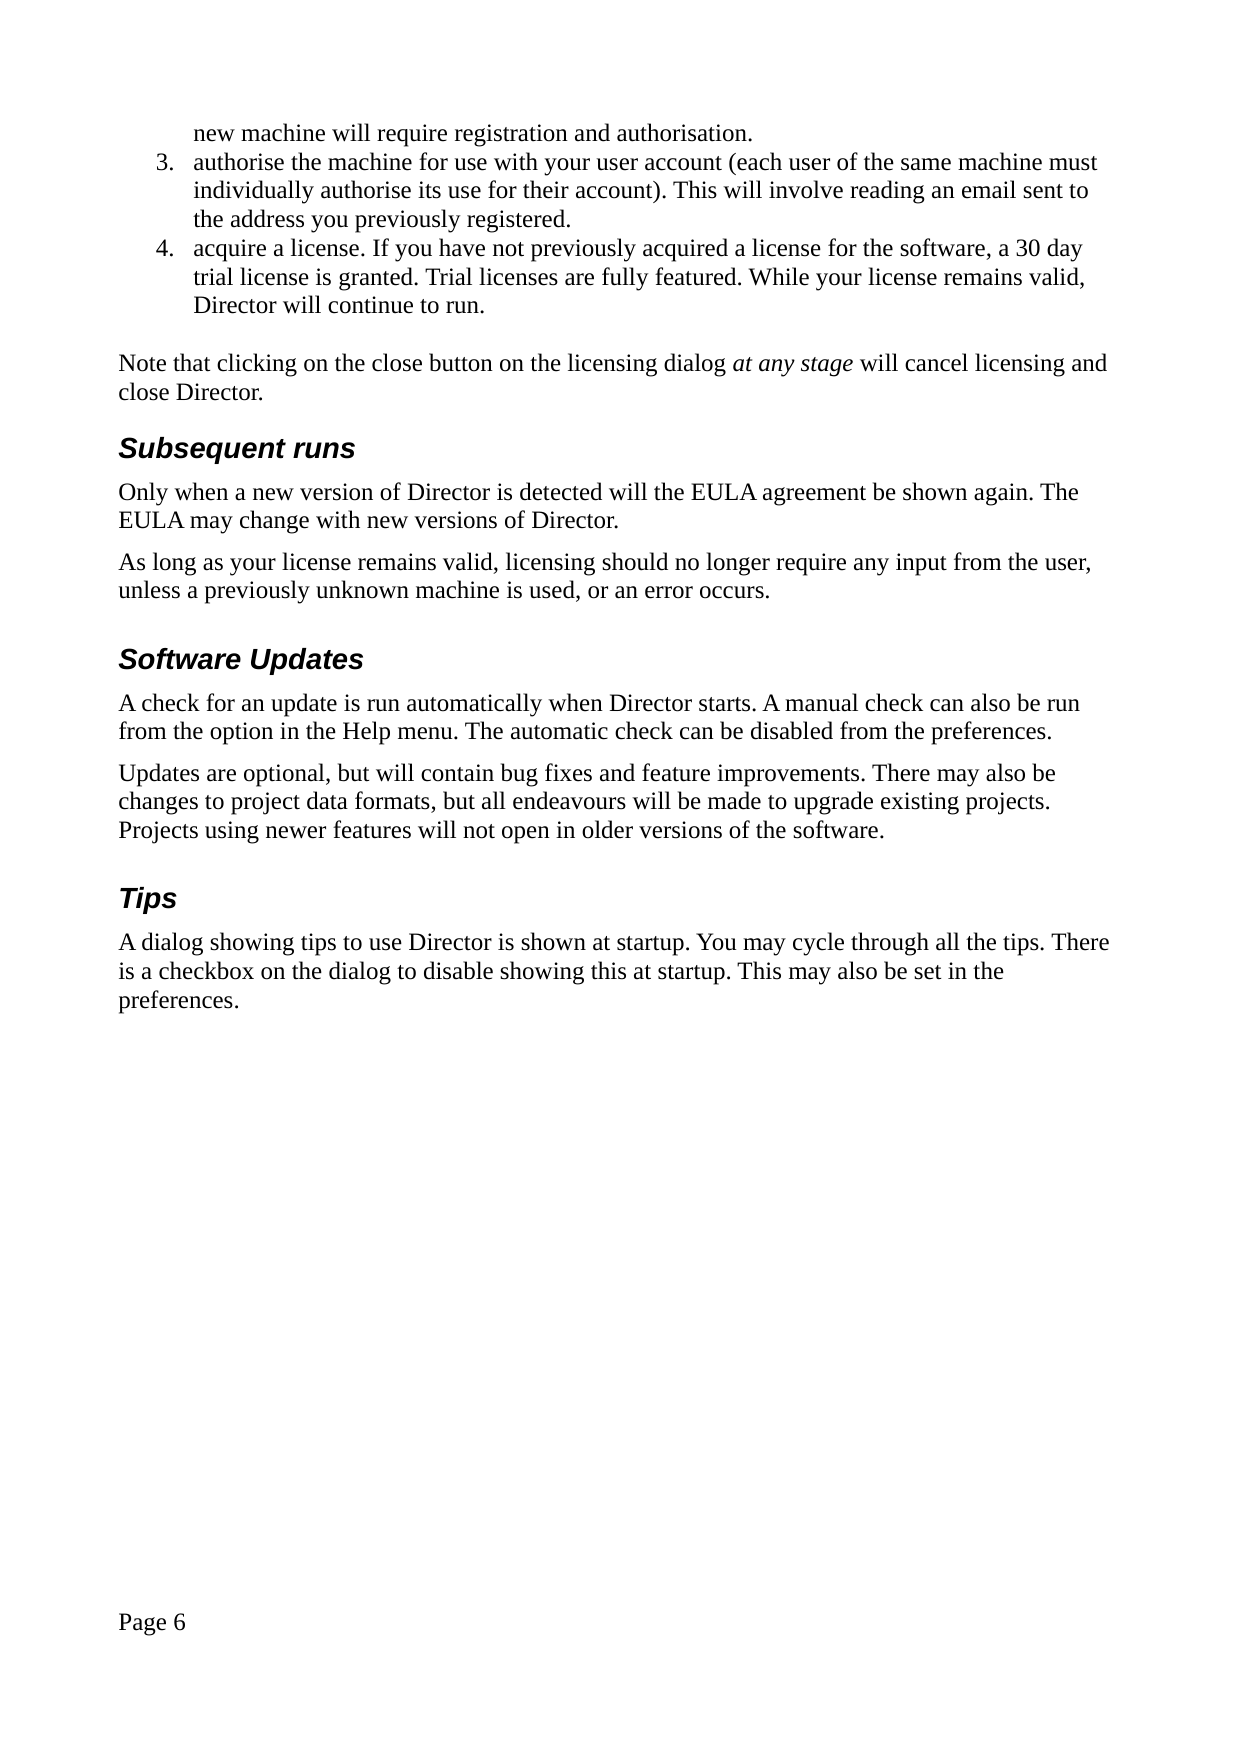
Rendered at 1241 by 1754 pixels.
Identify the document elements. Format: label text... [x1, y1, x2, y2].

list new machine will require registration and authorisation. [156, 118, 1122, 147]
list authorise the machine for use with your user account (each user of the same machine must individually authorise its use for their account). This will involve reading an email sent to the address you previously registered. [156, 147, 1122, 233]
text Updates are optional, but will contain bug fixes and feature improvements. There may also be changes to project data formats, but all endeavours will be made to upgrade existing projects. Projects using newer features will not open in older versions of the software. [118, 758, 1122, 844]
text Note that clicking on the close button on the licensing dialog at any stage will cancel licensing and close Director. [118, 348, 1122, 406]
text As long as your license remains valid, licensing should no longer require any input from the user, unless a previously unknown machine is used, or an error occurs. [118, 547, 1122, 604]
text A check for an update is run automatically when Director starts. A manual check can also be run from the option in the Help menu. The automatic check can be disabled from the preferences. [118, 688, 1122, 745]
subtitle Software Updates [118, 642, 1122, 675]
text A dialog showing tips to use Director is shown at startup. You may cycle through all the tips. There is a checkbox on the dialog to disable showing this at startup. This may also be set in the preferences. [118, 927, 1122, 1014]
subtitle Tips [118, 881, 1122, 915]
list acquire a license. If you have not previously acquired a license for the software, a 30 day trial license is granted. Trial licenses are fully featured. While your license remains valid, Director will continue to run. [156, 233, 1122, 319]
subtitle Subsequent runs [118, 431, 1122, 464]
text Only when a new version of Director is detected will the EULA agreement be shown again. The EULA may change with new versions of Director. [118, 477, 1122, 534]
